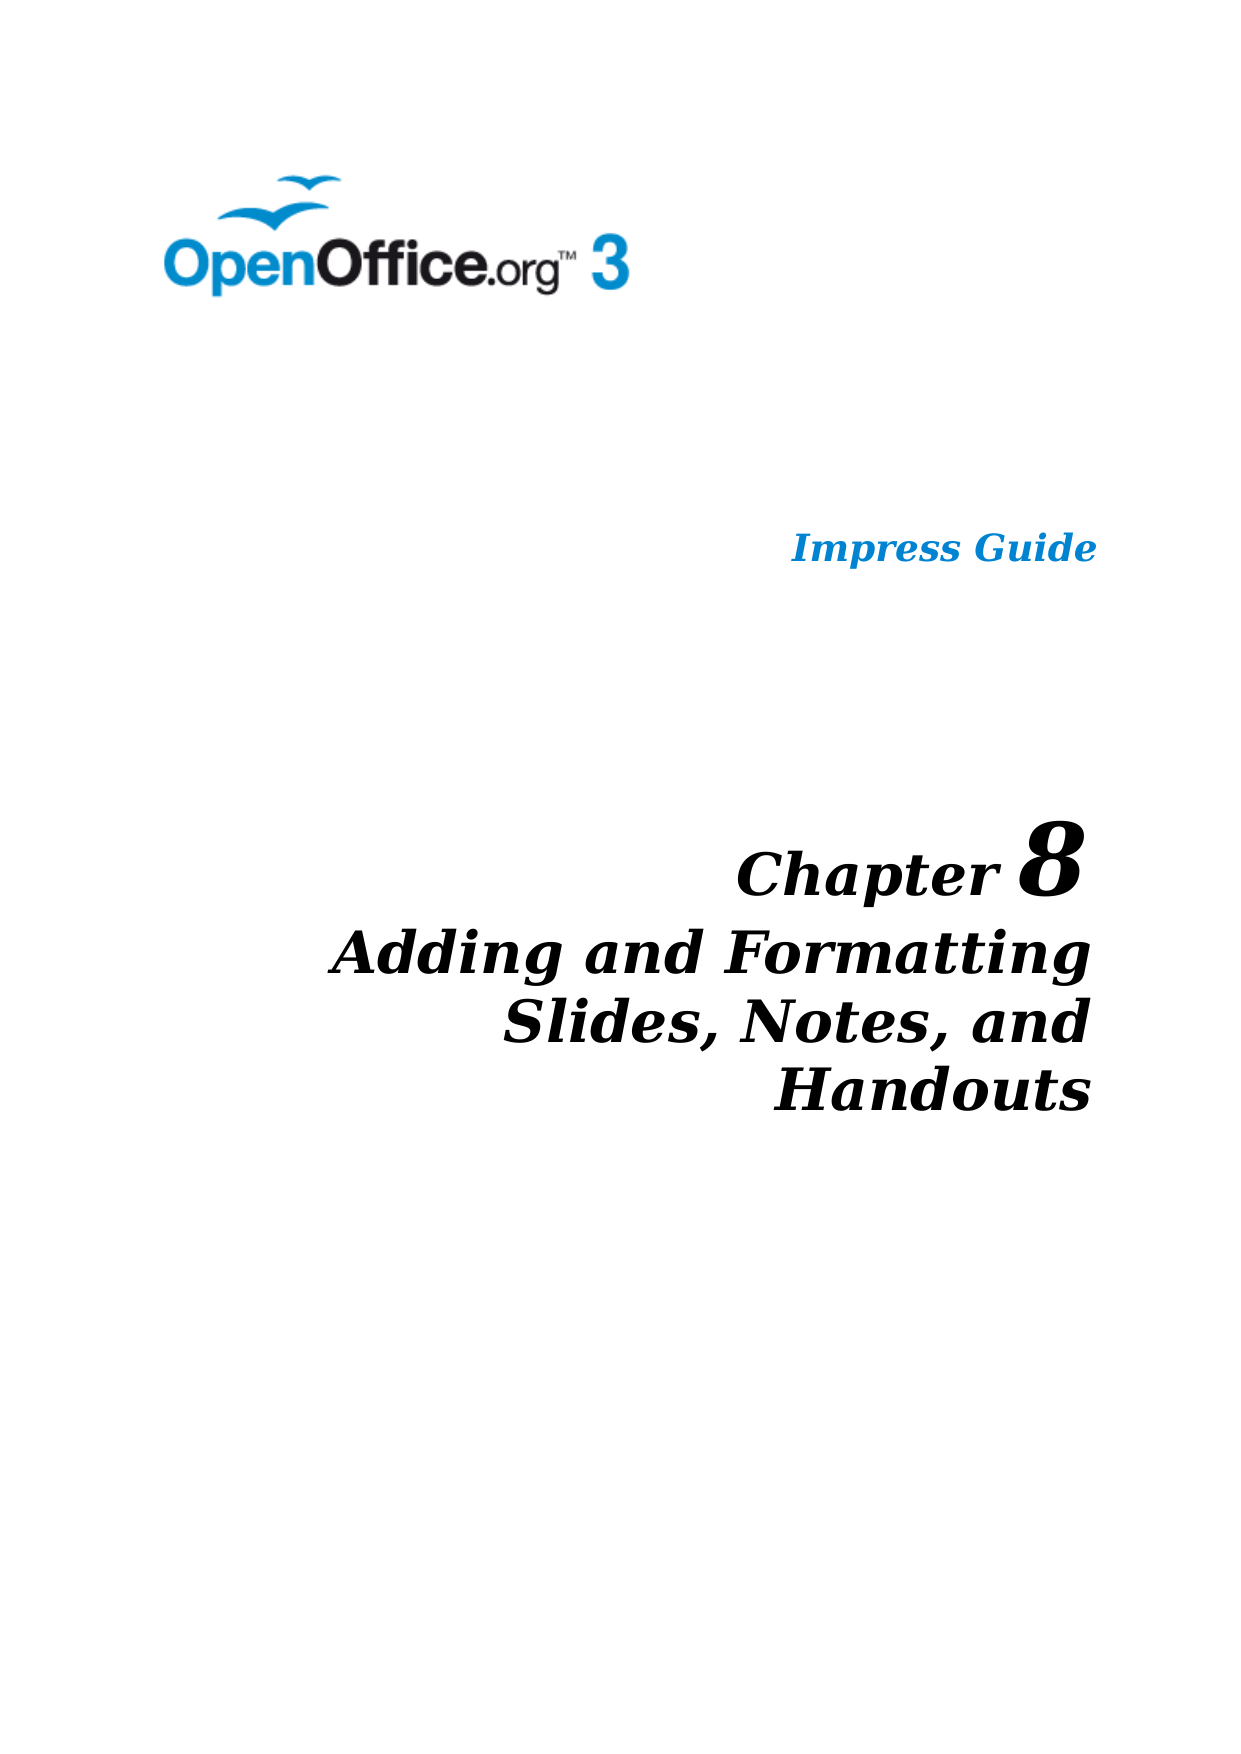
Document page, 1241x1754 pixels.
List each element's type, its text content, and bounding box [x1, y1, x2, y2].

picture [138, 147, 653, 323]
text Impress Guide [188, 526, 1098, 570]
subtitle Chapter 8 Adding and Formatting Slides, Notes, and Handouts [188, 801, 1098, 1124]
